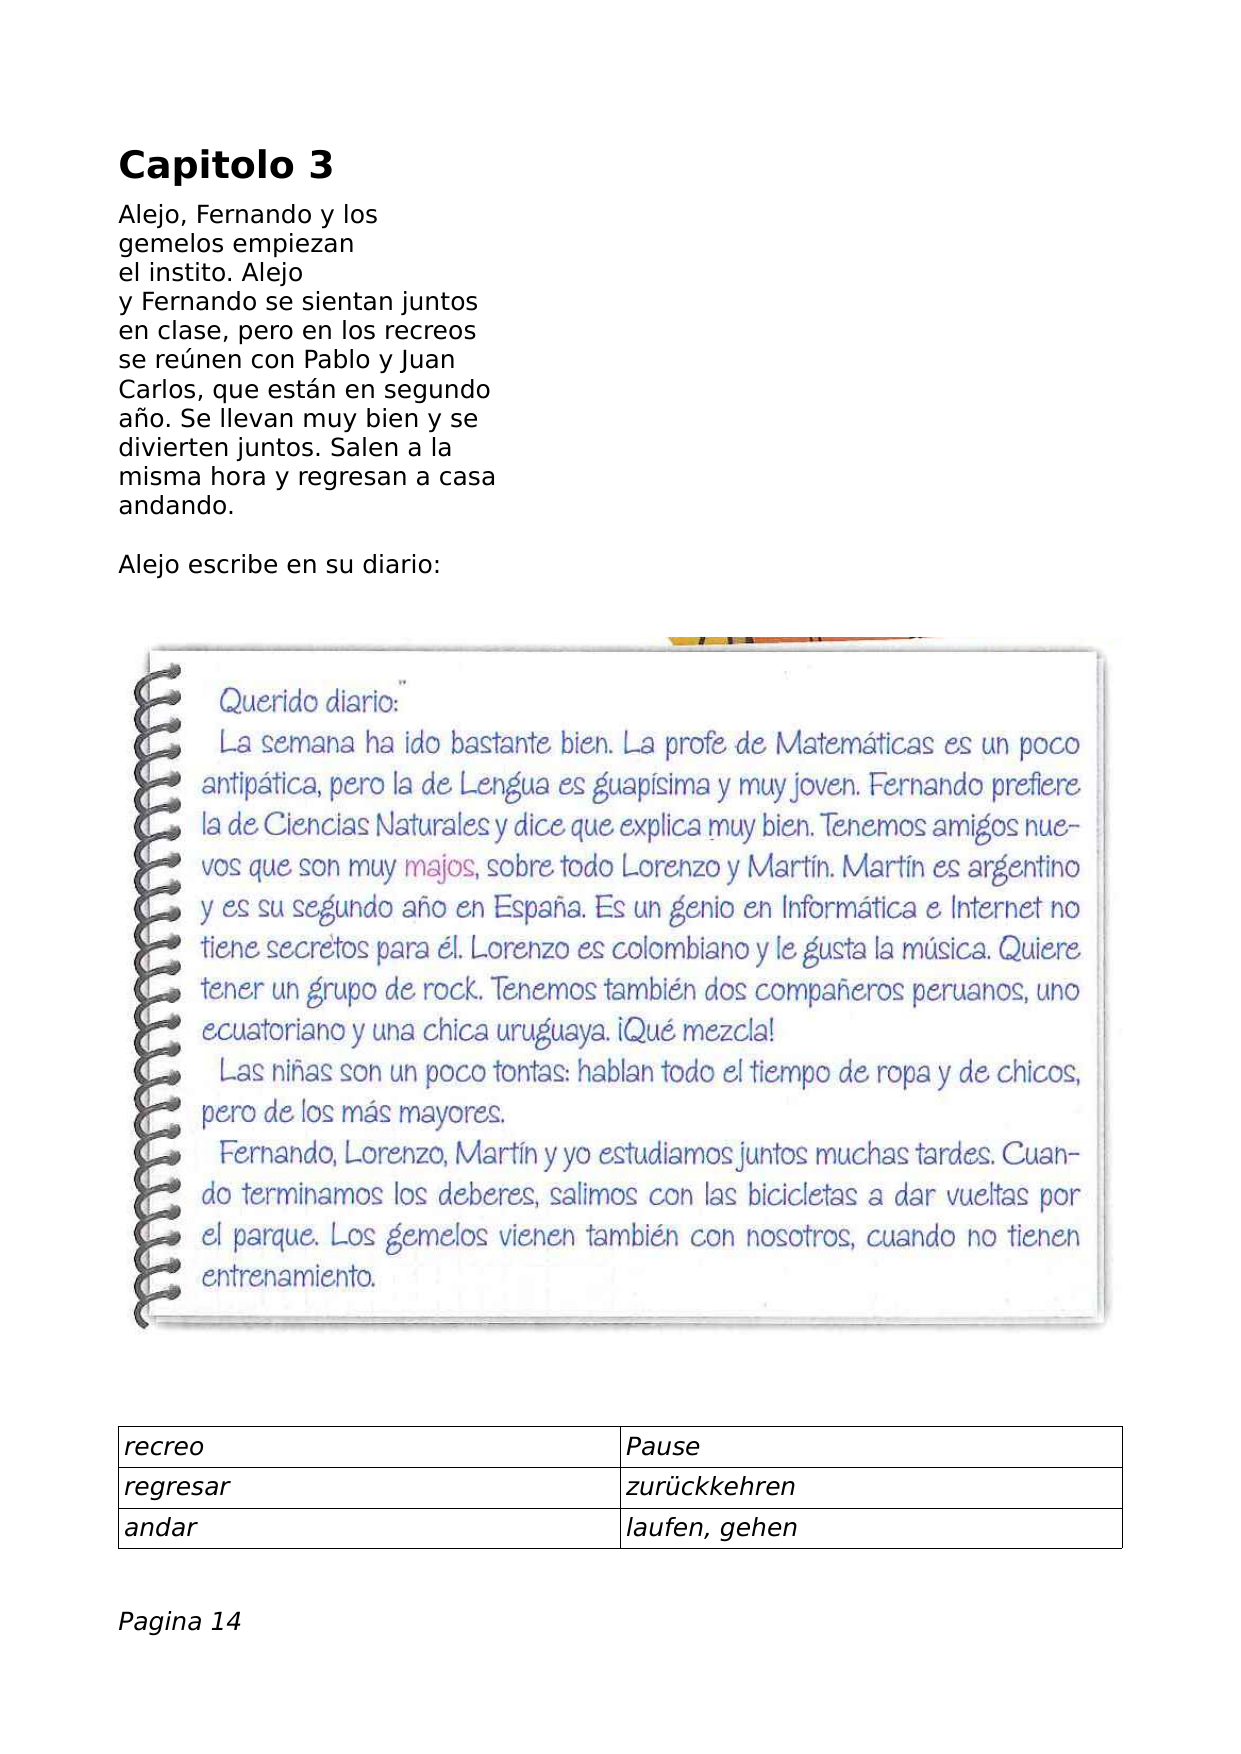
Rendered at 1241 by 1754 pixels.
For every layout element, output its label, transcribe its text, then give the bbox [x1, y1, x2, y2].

text y Fernando se sientan juntos [118, 287, 1122, 316]
text misma hora y regresan a casa [118, 462, 1122, 491]
table_cell laufen, gehen [621, 1509, 1122, 1548]
text divierten juntos. Salen a la [118, 433, 1122, 462]
table_cell zurückkehren [621, 1468, 1122, 1507]
text año. Se llevan muy bien y se [118, 404, 1122, 433]
table_header Pause [621, 1427, 1122, 1467]
text en clase, pero en los recreos [118, 316, 1122, 346]
table_header recreo [119, 1427, 620, 1467]
text Carlos, que están en segundo [118, 375, 1122, 404]
picture [118, 637, 1123, 1339]
text se reúnen con Pablo y Juan [118, 346, 1122, 375]
text gemelos empiezan [118, 229, 1122, 258]
text Alejo escribe en su diario: [118, 550, 1122, 579]
text andando. [118, 491, 1122, 521]
table_cell regresar [119, 1468, 620, 1507]
subtitle Capitolo 3 [118, 143, 1122, 187]
text Alejo, Fernando y los [118, 200, 1122, 229]
text el instito. Alejo [118, 258, 1122, 287]
table_cell andar [119, 1509, 620, 1548]
